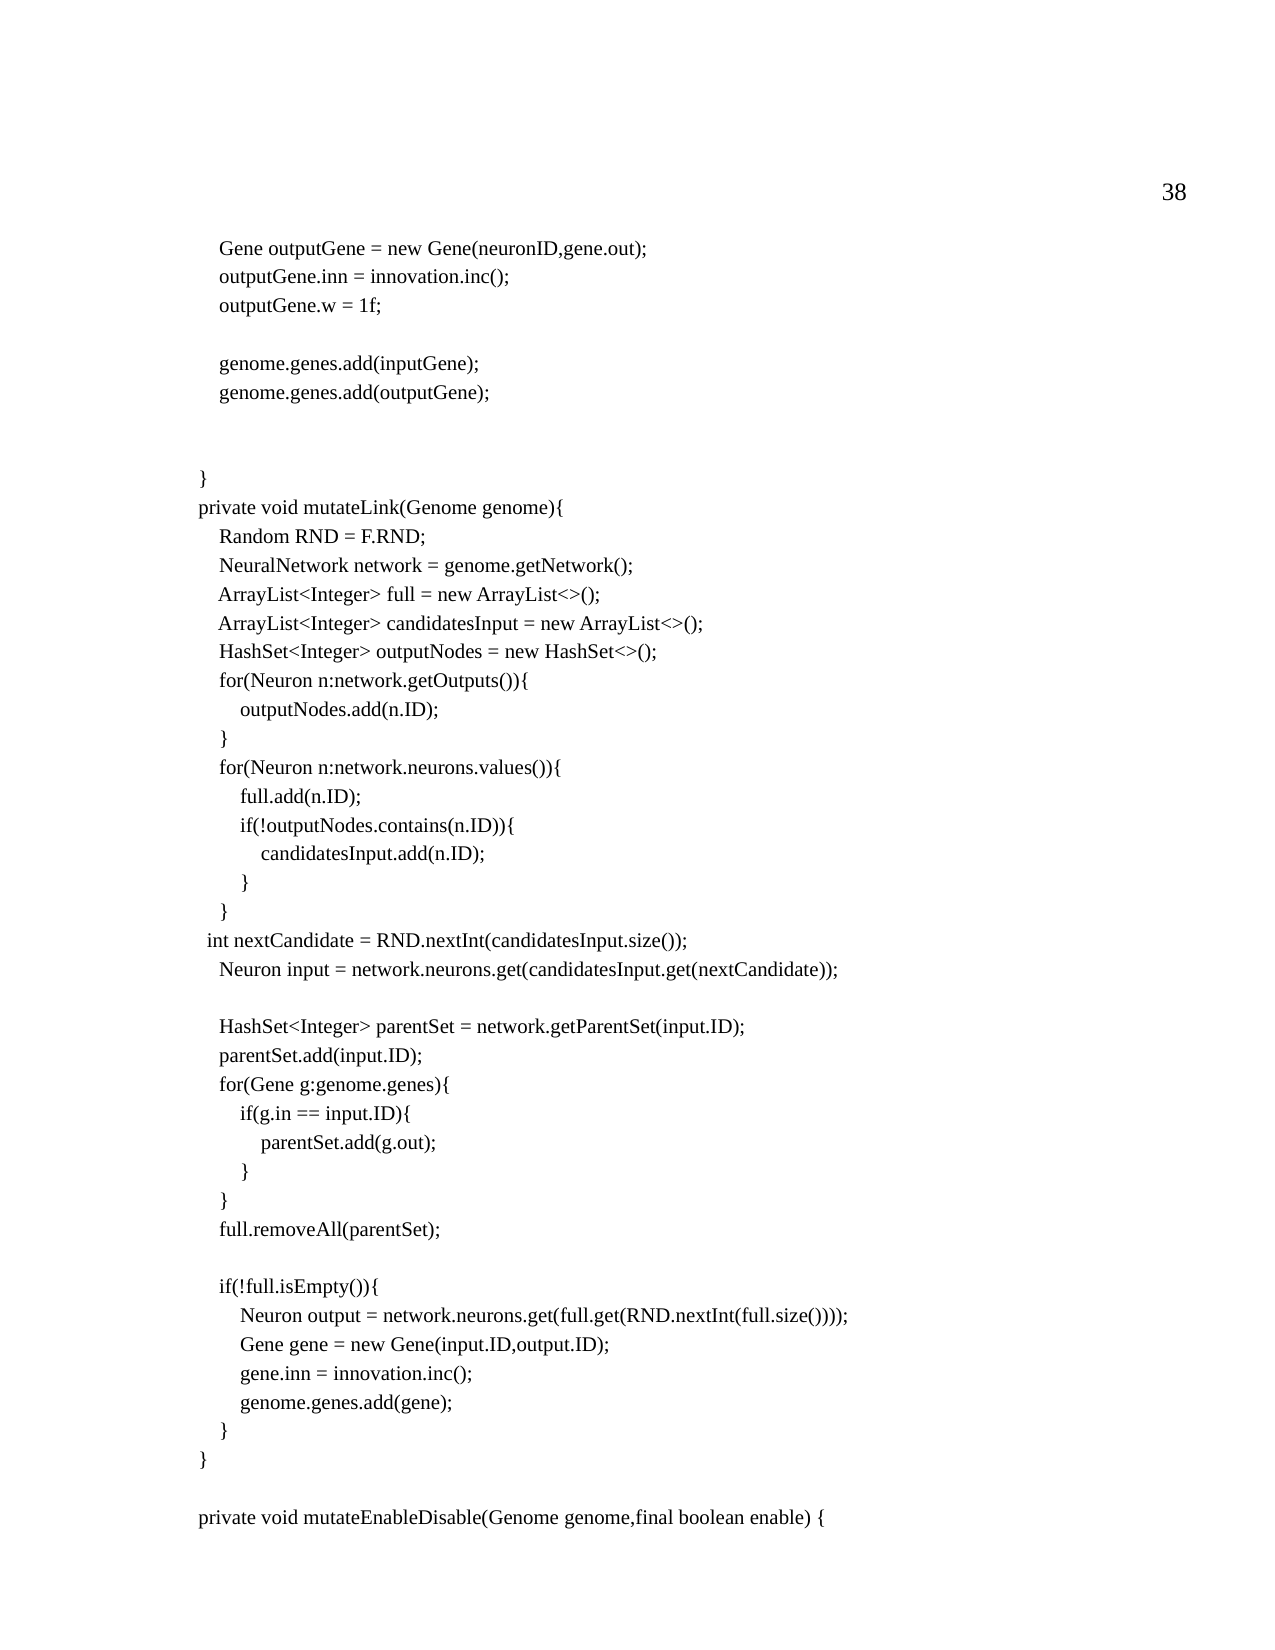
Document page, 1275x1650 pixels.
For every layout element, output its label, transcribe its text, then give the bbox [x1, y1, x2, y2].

text } [177, 466, 1186, 490]
text Gene outputGene = new Gene(neuronID,gene.out); [177, 235, 1186, 259]
text ArrayList<Integer> candidatesInput = new ArrayList<>(); [177, 611, 1186, 634]
text full.removeAll(parentSet); [177, 1216, 1186, 1241]
text Neuron input = network.neurons.get(candidatesInput.get(nextCandidate)); [177, 957, 1186, 981]
text } [177, 1159, 1186, 1183]
text outputGene.inn = innovation.inc(); [177, 264, 1186, 288]
text outputGene.w = 1f; [177, 293, 1186, 317]
text if(!full.isEmpty()){ [177, 1274, 1186, 1298]
text } [177, 726, 1186, 750]
text genome.genes.add(inputGene); [177, 351, 1186, 375]
text HashSet<Integer> parentSet = network.getParentSet(input.ID); [177, 1014, 1186, 1038]
text for(Gene g:genome.genes){ [177, 1072, 1186, 1096]
text int nextCandidate = RND.nextInt(candidatesInput.size()); [177, 928, 1186, 952]
text parentSet.add(input.ID); [177, 1043, 1186, 1067]
text } [177, 1188, 1186, 1212]
text candidatesInput.add(n.ID); [177, 841, 1186, 865]
text gene.inn = innovation.inc(); [177, 1361, 1186, 1385]
text HashSet<Integer> outputNodes = new HashSet<>(); [177, 639, 1186, 663]
text if(!outputNodes.contains(n.ID)){ [177, 812, 1186, 837]
text } [177, 870, 1186, 894]
text } [177, 1418, 1186, 1442]
text for(Neuron n:network.neurons.values()){ [177, 755, 1186, 779]
text private void mutateEnableDisable(Genome genome,final boolean enable) { [177, 1505, 1186, 1529]
text outputNodes.add(n.ID); [177, 697, 1186, 721]
text if(g.in == input.ID){ [177, 1101, 1186, 1125]
text Random RND = F.RND; [177, 524, 1186, 548]
text for(Neuron n:network.getOutputs()){ [177, 668, 1186, 692]
text parentSet.add(g.out); [177, 1130, 1186, 1154]
text genome.genes.add(outputGene); [177, 380, 1186, 404]
text Gene gene = new Gene(input.ID,output.ID); [177, 1332, 1186, 1356]
text Neuron output = network.neurons.get(full.get(RND.nextInt(full.size()))); [177, 1303, 1186, 1327]
text } [177, 899, 1186, 923]
text } [177, 1447, 1186, 1471]
text NeuralNetwork network = genome.getNetwork(); [177, 553, 1186, 577]
text genome.genes.add(gene); [177, 1389, 1186, 1414]
text full.add(n.ID); [177, 784, 1186, 808]
text private void mutateLink(Genome genome){ [177, 495, 1186, 519]
text ArrayList<Integer> full = new ArrayList<>(); [177, 582, 1186, 606]
